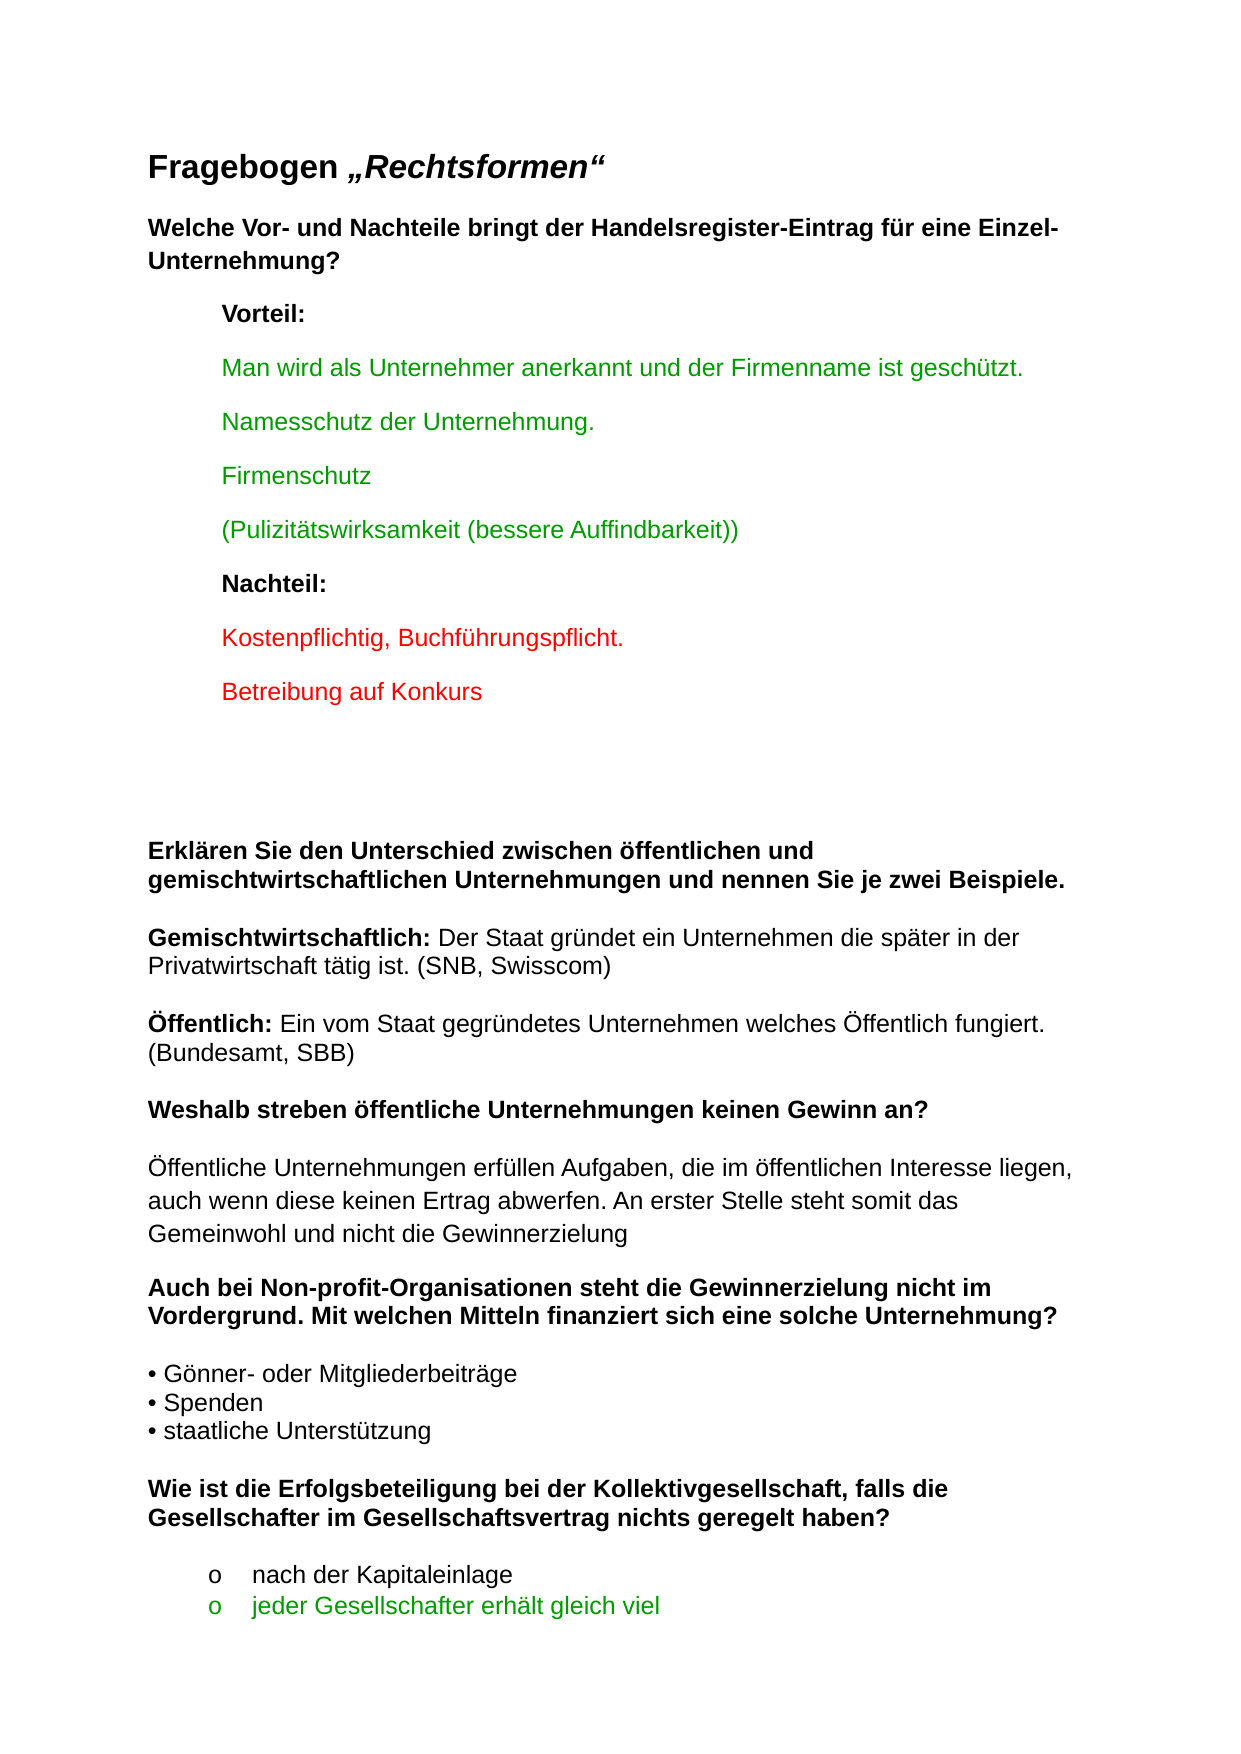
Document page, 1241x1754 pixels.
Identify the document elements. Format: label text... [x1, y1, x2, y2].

text Firmenschutz [148, 461, 1093, 490]
text Weshalb streben öffentliche Unternehmungen keinen Gewinn an? [148, 1095, 1093, 1124]
text • Spenden [148, 1387, 1093, 1416]
text • Gönner- oder Mitgliederbeiträge [148, 1359, 1093, 1387]
text Öffentliche Unternehmungen erfüllen Aufgaben, die im öffentlichen Interesse liegen, auch wenn diese keinen Ertrag abwerfen. An erster Stelle steht somit das Gemeinwohl und nicht die Gewinnerzielung [148, 1153, 1093, 1247]
text • staatliche Unterstützung [148, 1416, 1093, 1445]
text Vorteil: [148, 299, 1093, 328]
text Auch bei Non-profit-Organisationen steht die Gewinnerzielung nicht im Vordergrund. Mit welchen Mitteln finanziert sich eine solche Unternehmung? [148, 1272, 1093, 1330]
text Betreibung auf Konkurs [148, 676, 1093, 705]
text Kostenpflichtig, Buchführungspflicht. [148, 623, 1093, 651]
text (Pulizitätswirksamkeit (bessere Auffindbarkeit)) [148, 515, 1093, 544]
text Fragebogen „Rechtsformen“ [148, 148, 1093, 186]
text Erklären Sie den Unterschied zwischen öffentlichen und gemischtwirtschaftlichen Unternehmungen und nennen Sie je zwei Beispiele. [148, 836, 1093, 894]
list nach der Kapitaleinlage [207, 1560, 1093, 1591]
list jeder Gesellschafter erhält gleich viel [207, 1591, 1093, 1622]
text Nachteil: [148, 569, 1093, 597]
text Öffentlich: Ein vom Staat gegründetes Unternehmen welches Öffentlich fungiert. (Bundesamt, SBB) [148, 1009, 1093, 1066]
text Gemischtwirtschaftlich: Der Staat gründet ein Unternehmen die später in der Privatwirtschaft tätig ist. (SNB, Swisscom) [148, 923, 1093, 980]
text Welche Vor- und Nachteile bringt der Handelsregister-Eintrag für eine Einzel-Unternehmung? [148, 213, 1093, 274]
text Namesschutz der Unternehmung. [148, 407, 1093, 436]
text Wie ist die Erfolgsbeteiligung bei der Kollektivgesellschaft, falls die Gesellschafter im Gesellschaftsvertrag nichts geregelt haben? [148, 1474, 1093, 1560]
text Man wird als Unternehmer anerkannt und der Firmenname ist geschützt. [148, 353, 1093, 382]
